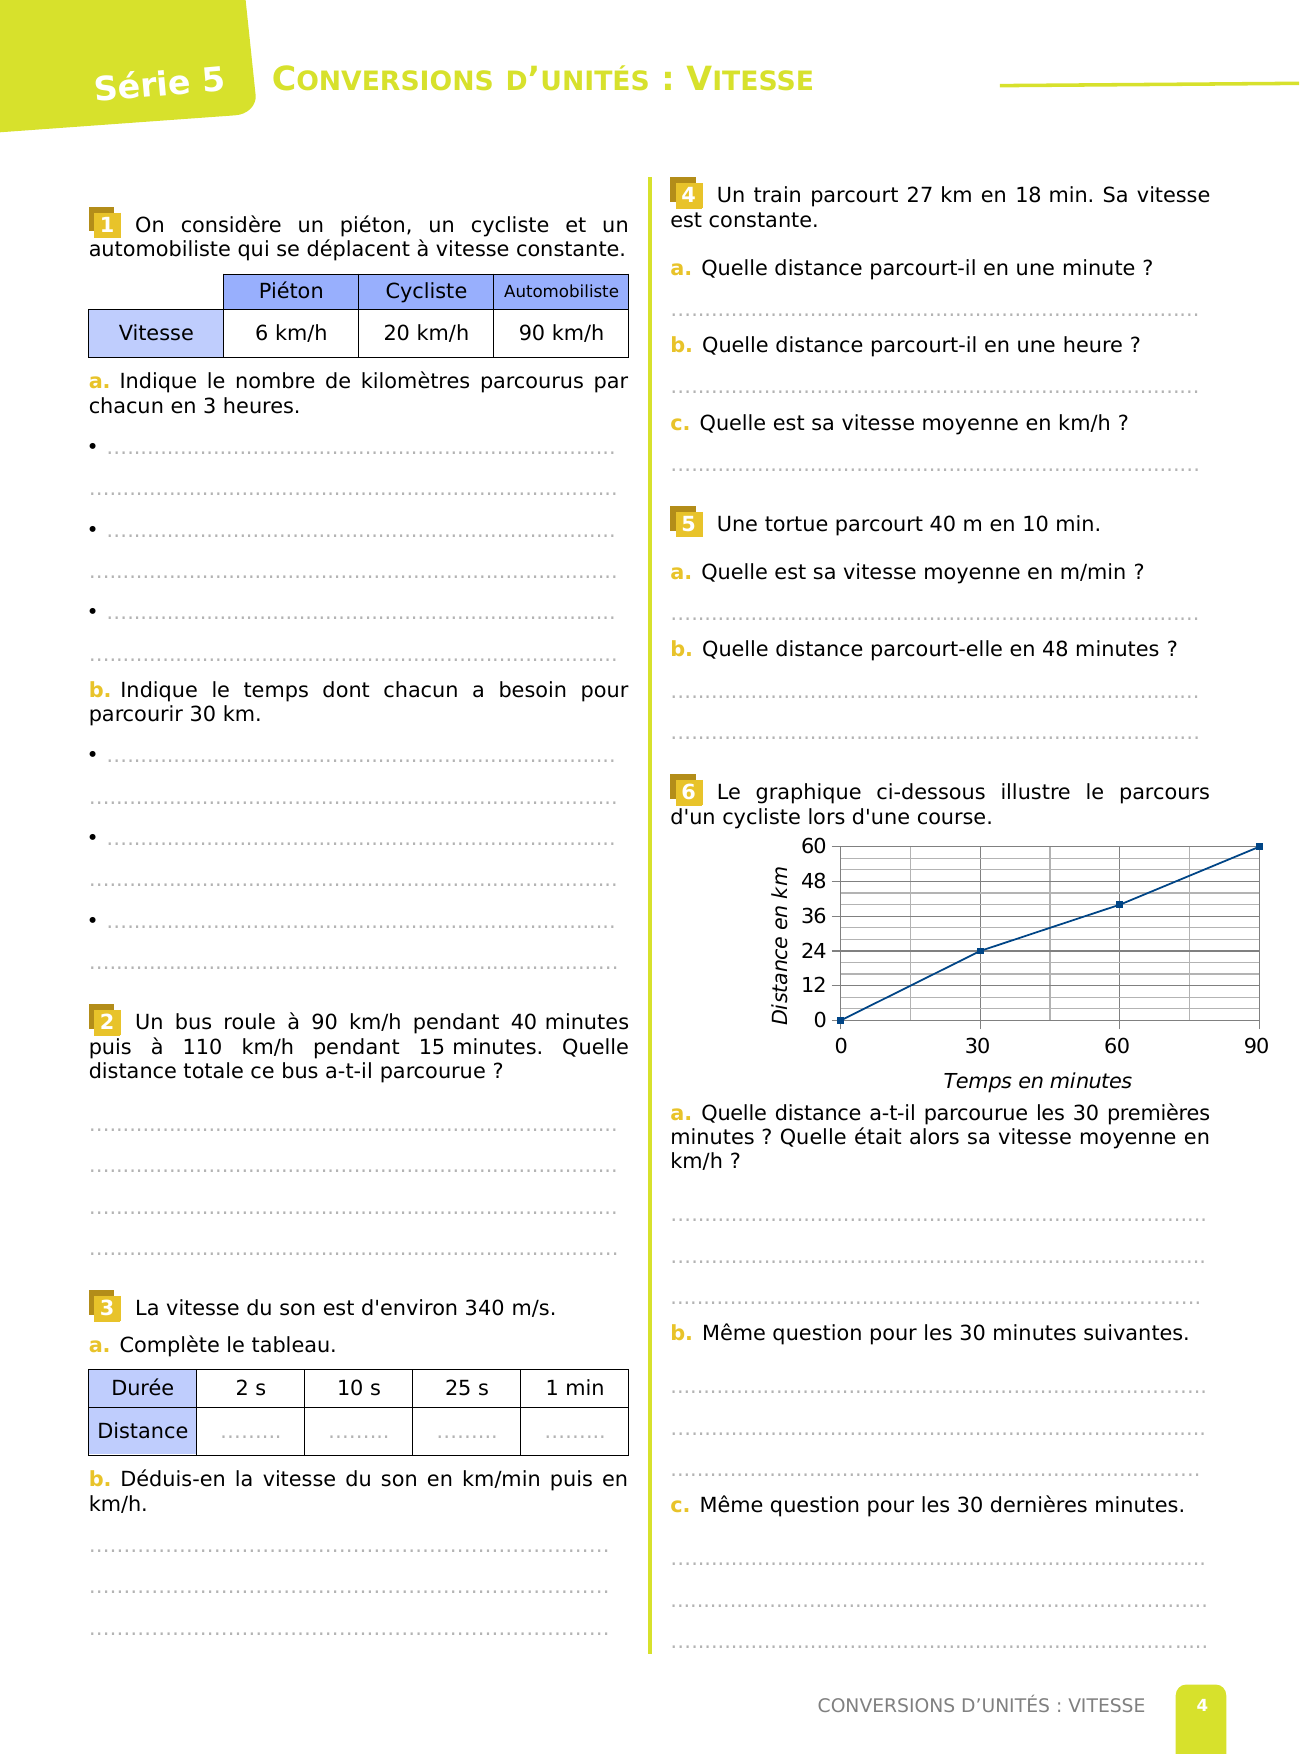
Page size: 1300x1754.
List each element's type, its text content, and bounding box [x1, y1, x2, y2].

table_header Durée [89, 1370, 196, 1407]
table_cell ……... [521, 1408, 628, 1454]
subtitle On considère un piéton, un cycliste et un automobiliste qui se déplacent à vitesse constante. [88, 207, 629, 262]
text …............................................................................. [88, 625, 629, 666]
list Déduis-en la vitesse du son en km/min puis en km/h. [88, 1467, 629, 1516]
table_cell ……... [305, 1408, 412, 1454]
table_header Automobiliste [494, 275, 628, 309]
text …............................................................................. [88, 1178, 629, 1219]
subtitle Un train parcourt 27 km en 18 min. Sa vitesse est constante. [670, 177, 1211, 232]
list ….......................................................................... [88, 892, 629, 933]
text …..........................................................................… [88, 933, 629, 974]
list …..........................................................................… [670, 703, 1211, 744]
list Quelle est sa vitesse moyenne en km/h ? [670, 411, 1211, 435]
table_cell Vitesse [89, 310, 223, 357]
text …............................................................................. [88, 850, 629, 892]
text …............................................................................. [88, 1095, 629, 1136]
list Indique le nombre de kilomètres parcourus par chacun en 3 heures. [88, 369, 629, 418]
list ….......................................................................... [88, 501, 629, 542]
text …............................................................................. [88, 542, 629, 583]
table_cell ……... [413, 1408, 520, 1454]
list Quelle distance a-t-il parcourue les 30 premières minutes ? Quelle était alors sa vitesse moyenne en km/h ? [670, 853, 1211, 1174]
text …............................................................................. [670, 357, 1211, 399]
text …............................................................................. [88, 768, 629, 809]
subtitle Une tortue parcourt 40 m en 10 min. [696, 506, 1211, 537]
list …............................................................................. [670, 662, 1211, 703]
list ….......................................................................... [88, 809, 629, 850]
list Quelle distance parcourt-elle en 48 minutes ? [670, 637, 1211, 662]
text …..........................................................................… [670, 435, 1211, 476]
subtitle La vitesse du son est d'environ 340 m/s. [114, 1290, 629, 1321]
table_header [89, 274, 223, 309]
table_header 2 s [197, 1370, 304, 1407]
subtitle Un bus roule à 90 km/h pendant 40 minutes puis à 110 km/h pendant 15 minutes. Quelle distance totale ce bus a-t-il parcourue ? [88, 1004, 629, 1083]
table_header 1 min [521, 1370, 628, 1407]
text …............................................................................. [88, 1136, 629, 1178]
list Quelle est sa vitesse moyenne en m/min ? [670, 560, 1211, 584]
text …..........................................................................… [88, 1219, 629, 1261]
list Quelle distance parcourt-il en une heure ? [670, 333, 1211, 357]
table_header 25 s [413, 1370, 520, 1407]
text …............................................................................. [670, 280, 1211, 321]
list .........................................................................……..….......................................................................................................................................................……. [670, 1357, 1211, 1481]
list ….......................................................................... [88, 726, 629, 768]
table_header Piéton [224, 275, 358, 309]
table_cell 6 km/h [224, 310, 358, 357]
list ….......................................................................... [88, 583, 629, 625]
table_cell ……... [197, 1408, 304, 1454]
text …............................................................................. [88, 459, 629, 501]
list …...................................................................................................................................................………...…......................................................................…..... [670, 1529, 1211, 1653]
text ……………………………………………………………………………………………………………………………………………………………………………………………………… [88, 1516, 629, 1640]
table_cell Distance [89, 1408, 196, 1454]
list Même question pour les 30 minutes suivantes. [670, 1321, 1211, 1346]
list …............................................................................. [670, 584, 1211, 626]
list Quelle distance parcourt-il en une minute ? [670, 256, 1211, 280]
list Complète le tableau. [88, 1333, 629, 1357]
list …......................................................................….....…....................................................................................................................................................………. [670, 1185, 1211, 1309]
list ….......................................................................... [88, 418, 629, 459]
subtitle Le graphique ci-dessous illustre le parcours d'un cycliste lors d'une course. [670, 774, 1211, 829]
table_header Cycliste [359, 275, 493, 309]
list Indique le temps dont chacun a besoin pour parcourir 30 km. [88, 678, 629, 726]
table_cell 90 km/h [494, 310, 628, 357]
table_cell 20 km/h [359, 310, 493, 357]
list Même question pour les 30 dernières minutes. [670, 1493, 1211, 1517]
table_header 10 s [305, 1370, 412, 1407]
